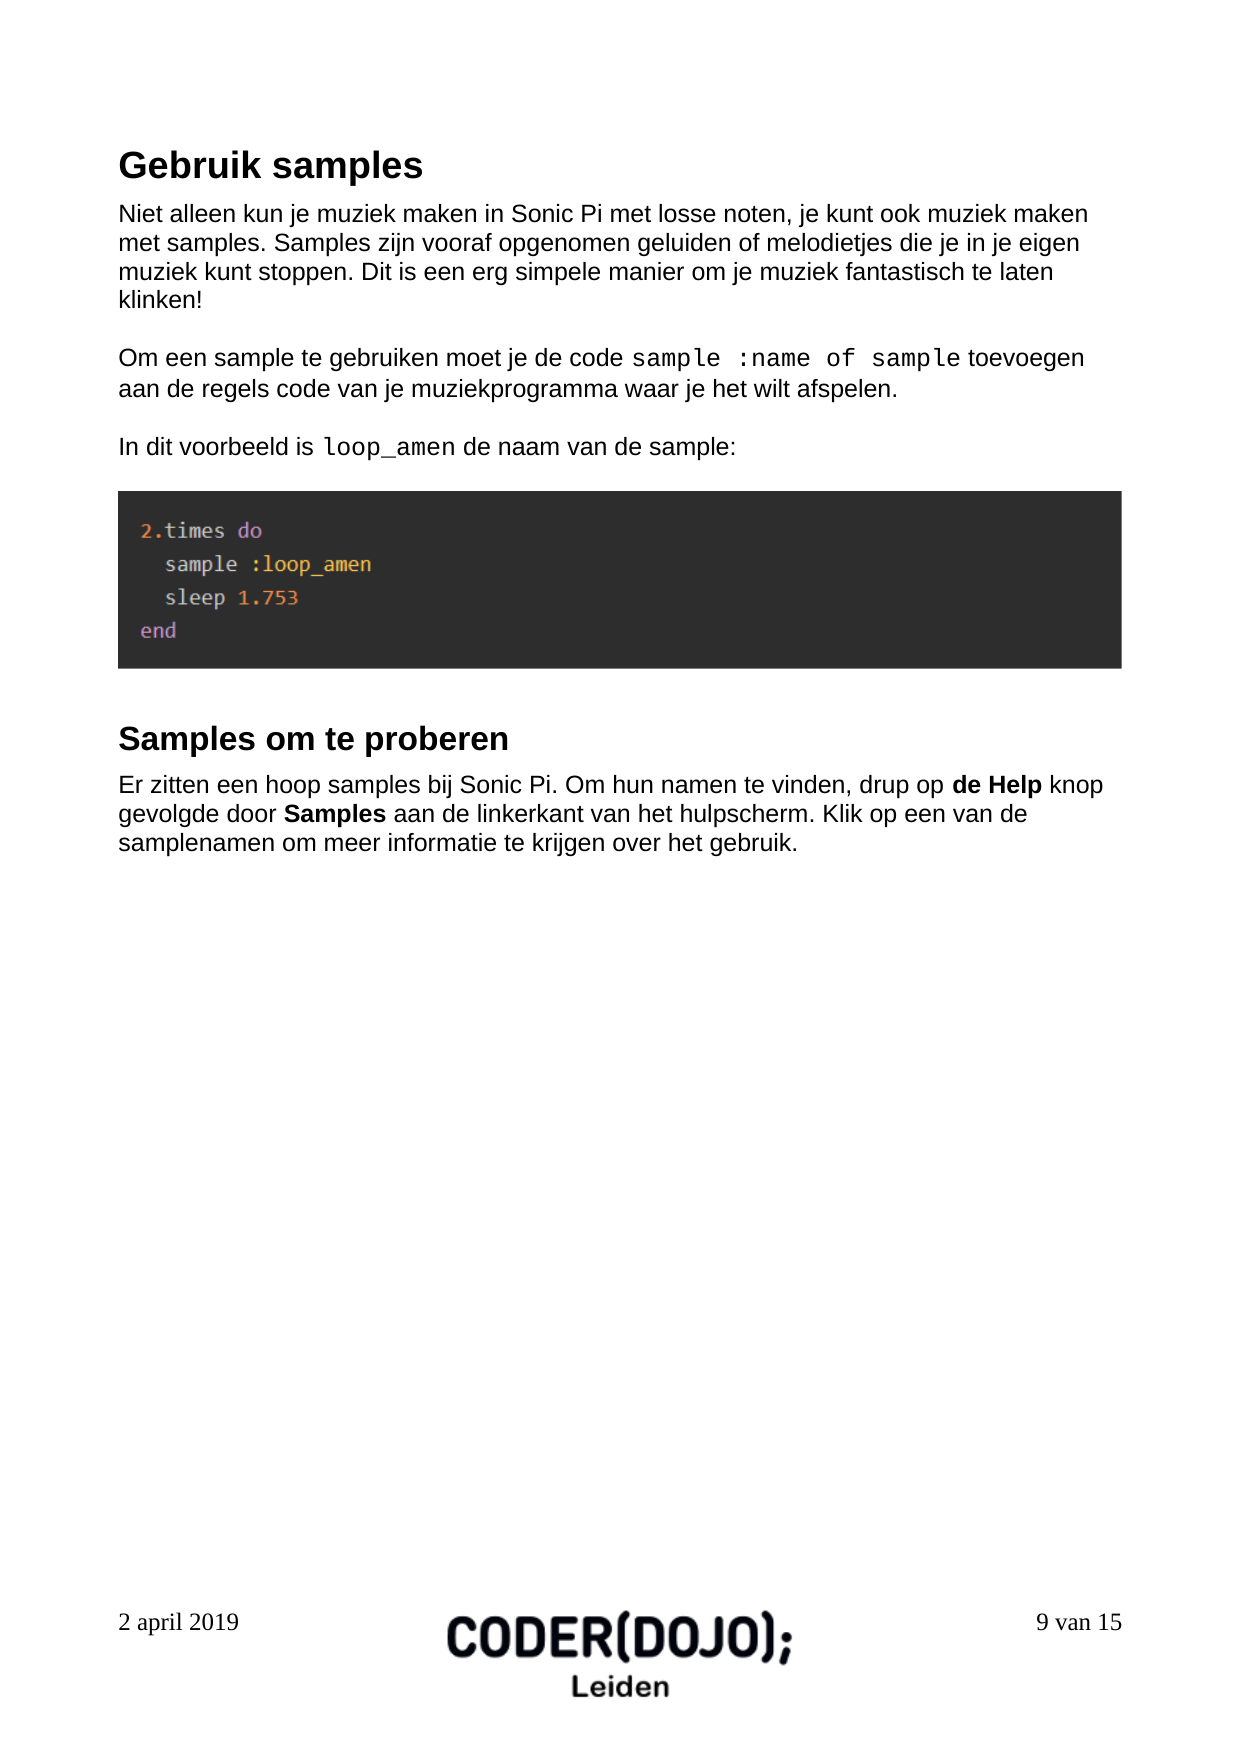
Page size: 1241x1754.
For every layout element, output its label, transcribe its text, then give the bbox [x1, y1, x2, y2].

text In dit voorbeeld is loop_amen de naam van de sample: [118, 431, 1122, 462]
text Niet alleen kun je muziek maken in Sonic Pi met losse noten, je kunt ook muziek maken met samples. Samples zijn vooraf opgenomen geluiden of melodietjes die je in je eigen muziek kunt stoppen. Dit is een erg simpele manier om je muziek fantastisch te laten klinken! [118, 199, 1122, 314]
text Om een sample te gebruiken moet je de code sample :name of sample toevoegen aan de regels code van je muziekprogramma waar je het wilt afspelen. [118, 343, 1122, 403]
subtitle Samples om te proberen [118, 719, 1122, 758]
picture [118, 491, 1123, 670]
text Er zitten een hoop samples bij Sonic Pi. Om hun namen te vinden, drup op de Help knop gevolgde door Samples aan de linkerkant van het hulpscherm. Klik op een van de samplenamen om meer informatie te krijgen over het gebruik. [118, 770, 1122, 856]
picture [445, 1608, 795, 1700]
subtitle Gebruik samples [118, 143, 1122, 187]
